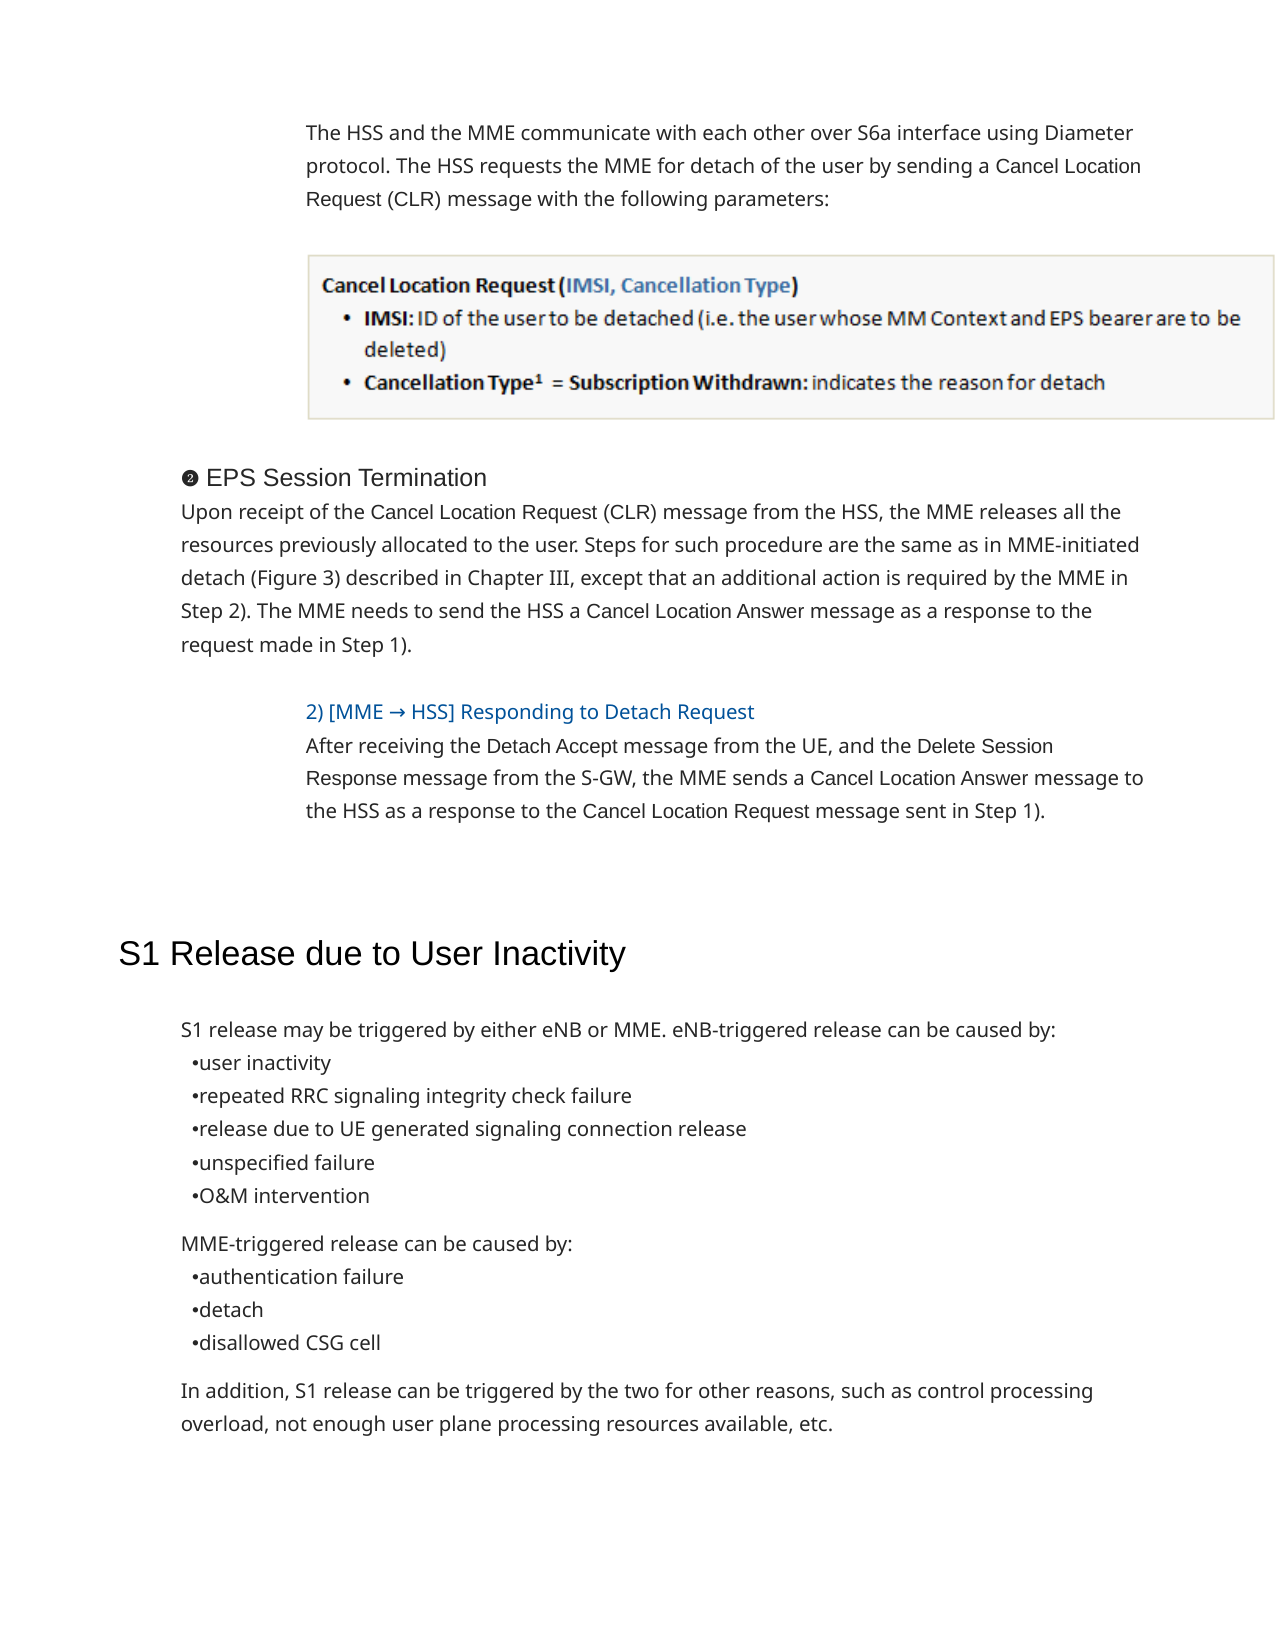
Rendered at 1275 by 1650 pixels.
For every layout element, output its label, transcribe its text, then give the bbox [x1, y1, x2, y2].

list unspecified failure [118, 1148, 1157, 1176]
list O&M intervention [118, 1182, 1157, 1209]
text In addition, S1 release can be triggered by the two for other reasons, such as control processing overload, not enough user plane processing resources available, etc. [181, 1377, 1157, 1438]
list user inactivity [118, 1049, 1157, 1076]
list disallowed CSG cell [118, 1329, 1157, 1357]
list authentication failure [118, 1263, 1157, 1290]
list detach [118, 1296, 1157, 1323]
list release due to UE generated signaling connection release [118, 1115, 1157, 1143]
text Upon receipt of the Cancel Location Request (CLR) message from the HSS, the MME releases all the resources previously allocated to the user. Steps for such procedure are the same as in MME-initiated detach (Figure 3) described in Chapter III, except that an additional action is required by the MME in Step 2). The MME needs to send the HSS a Cancel Location Answer message as a response to the request made in Step 1). [181, 497, 1157, 658]
text After receiving the Detach Accept message from the UE, and the Delete Session Response message from the S-GW, the MME sends a Cancel Location Answer message to the HSS as a response to the Cancel Location Request message sent in Step 1). [306, 731, 1157, 824]
text S1 Release due to User Inactivity [118, 933, 1157, 973]
text The HSS and the MME communicate with each other over S6a interface using Diameter protocol. The HSS requests the MME for detach of the user by sending a Cancel Location Request (CLR) message with the following parameters: [306, 118, 1157, 212]
list repeated RRC signaling integrity check failure [118, 1082, 1157, 1109]
text MME-triggered release can be caused by: [181, 1229, 1157, 1257]
picture [305, 252, 1275, 423]
text 2) [MME → HSS] Responding to Detach Request [306, 698, 1157, 726]
text S1 release may be triggered by either eNB or MME. eNB-triggered release can be caused by: [181, 1015, 1157, 1043]
text ❷ EPS Session Termination [181, 463, 1157, 492]
